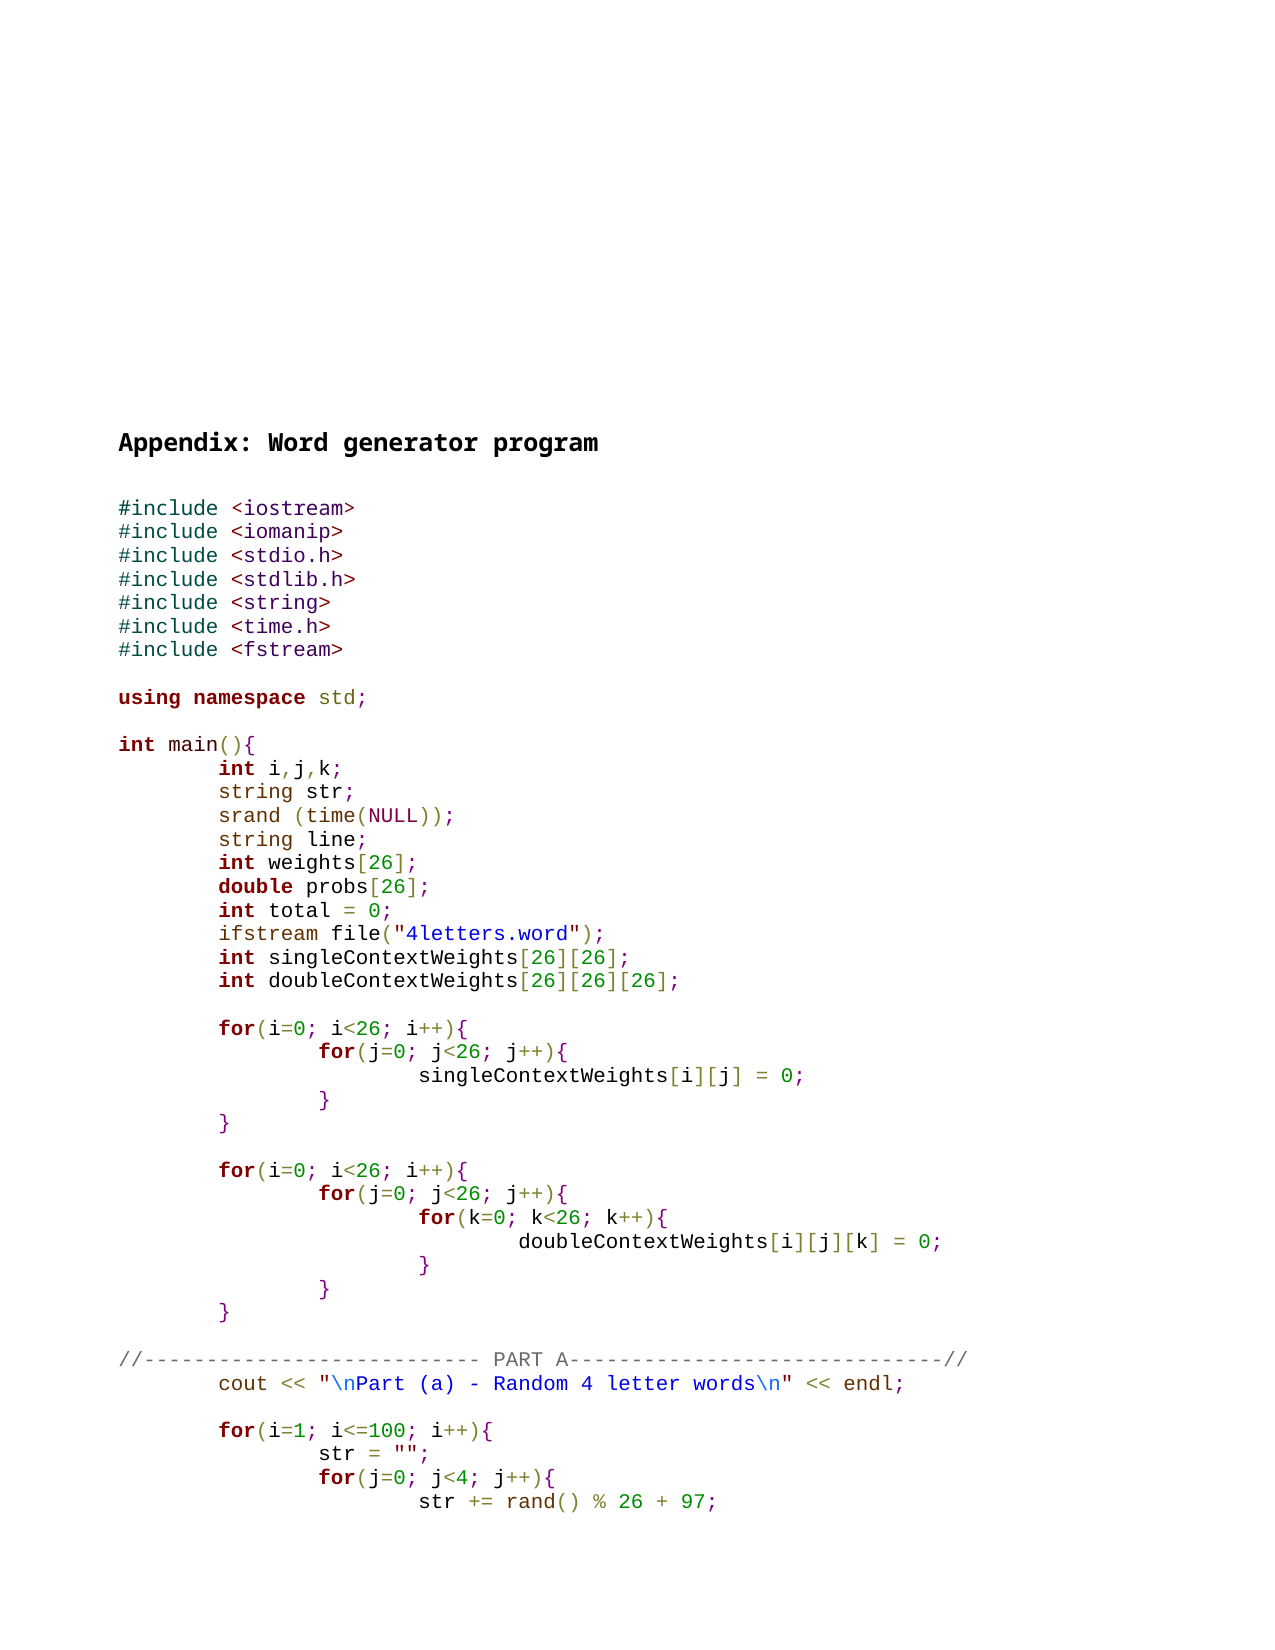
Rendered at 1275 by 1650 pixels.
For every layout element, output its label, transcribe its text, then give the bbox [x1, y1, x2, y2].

text #include <fstream> [118, 639, 1157, 663]
text #include <stdio.h> [118, 545, 1157, 568]
text ifstream file("4letters.word"); [118, 923, 1157, 947]
text #include <time.h> [118, 616, 1157, 639]
text } [118, 1302, 1157, 1325]
text for(k=0; k<26; k++){ [118, 1207, 1157, 1231]
text Appendix: Word generator program [118, 425, 1157, 459]
text str += rand() % 26 + 97; [118, 1491, 1157, 1514]
text for(j=0; j<4; j++){ [118, 1467, 1157, 1491]
text singleContextWeights[i][j] = 0; [118, 1065, 1157, 1089]
text using namespace std; [118, 687, 1157, 710]
text int singleContextWeights[26][26]; [118, 947, 1157, 971]
text str = ""; [118, 1443, 1157, 1467]
text } [118, 1112, 1157, 1136]
text for(j=0; j<26; j++){ [118, 1041, 1157, 1065]
text for(i=0; i<26; i++){ [118, 1018, 1157, 1041]
text #include <iostream> [118, 493, 1157, 521]
text int i,j,k; [118, 758, 1157, 781]
text string str; [118, 781, 1157, 805]
text for(i=1; i<=100; i++){ [118, 1420, 1157, 1443]
text srand (time(NULL)); [118, 805, 1157, 829]
text } [118, 1254, 1157, 1278]
text } [118, 1089, 1157, 1112]
text string line; [118, 829, 1157, 852]
text int total = 0; [118, 899, 1157, 923]
text #include <string> [118, 592, 1157, 616]
text int main(){ [118, 734, 1157, 758]
text for(j=0; j<26; j++){ [118, 1183, 1157, 1207]
text for(i=0; i<26; i++){ [118, 1160, 1157, 1183]
text } [118, 1278, 1157, 1302]
text #include <iomanip> [118, 521, 1157, 545]
text cout << "\nPart (a) - Random 4 letter words\n" << endl; [118, 1372, 1157, 1396]
text int doubleContextWeights[26][26][26]; [118, 971, 1157, 994]
text //--------------------------- PART A------------------------------// [118, 1349, 1157, 1372]
text #include <stdlib.h> [118, 568, 1157, 592]
text double probs[26]; [118, 876, 1157, 899]
text int weights[26]; [118, 852, 1157, 876]
text doubleContextWeights[i][j][k] = 0; [118, 1231, 1157, 1254]
